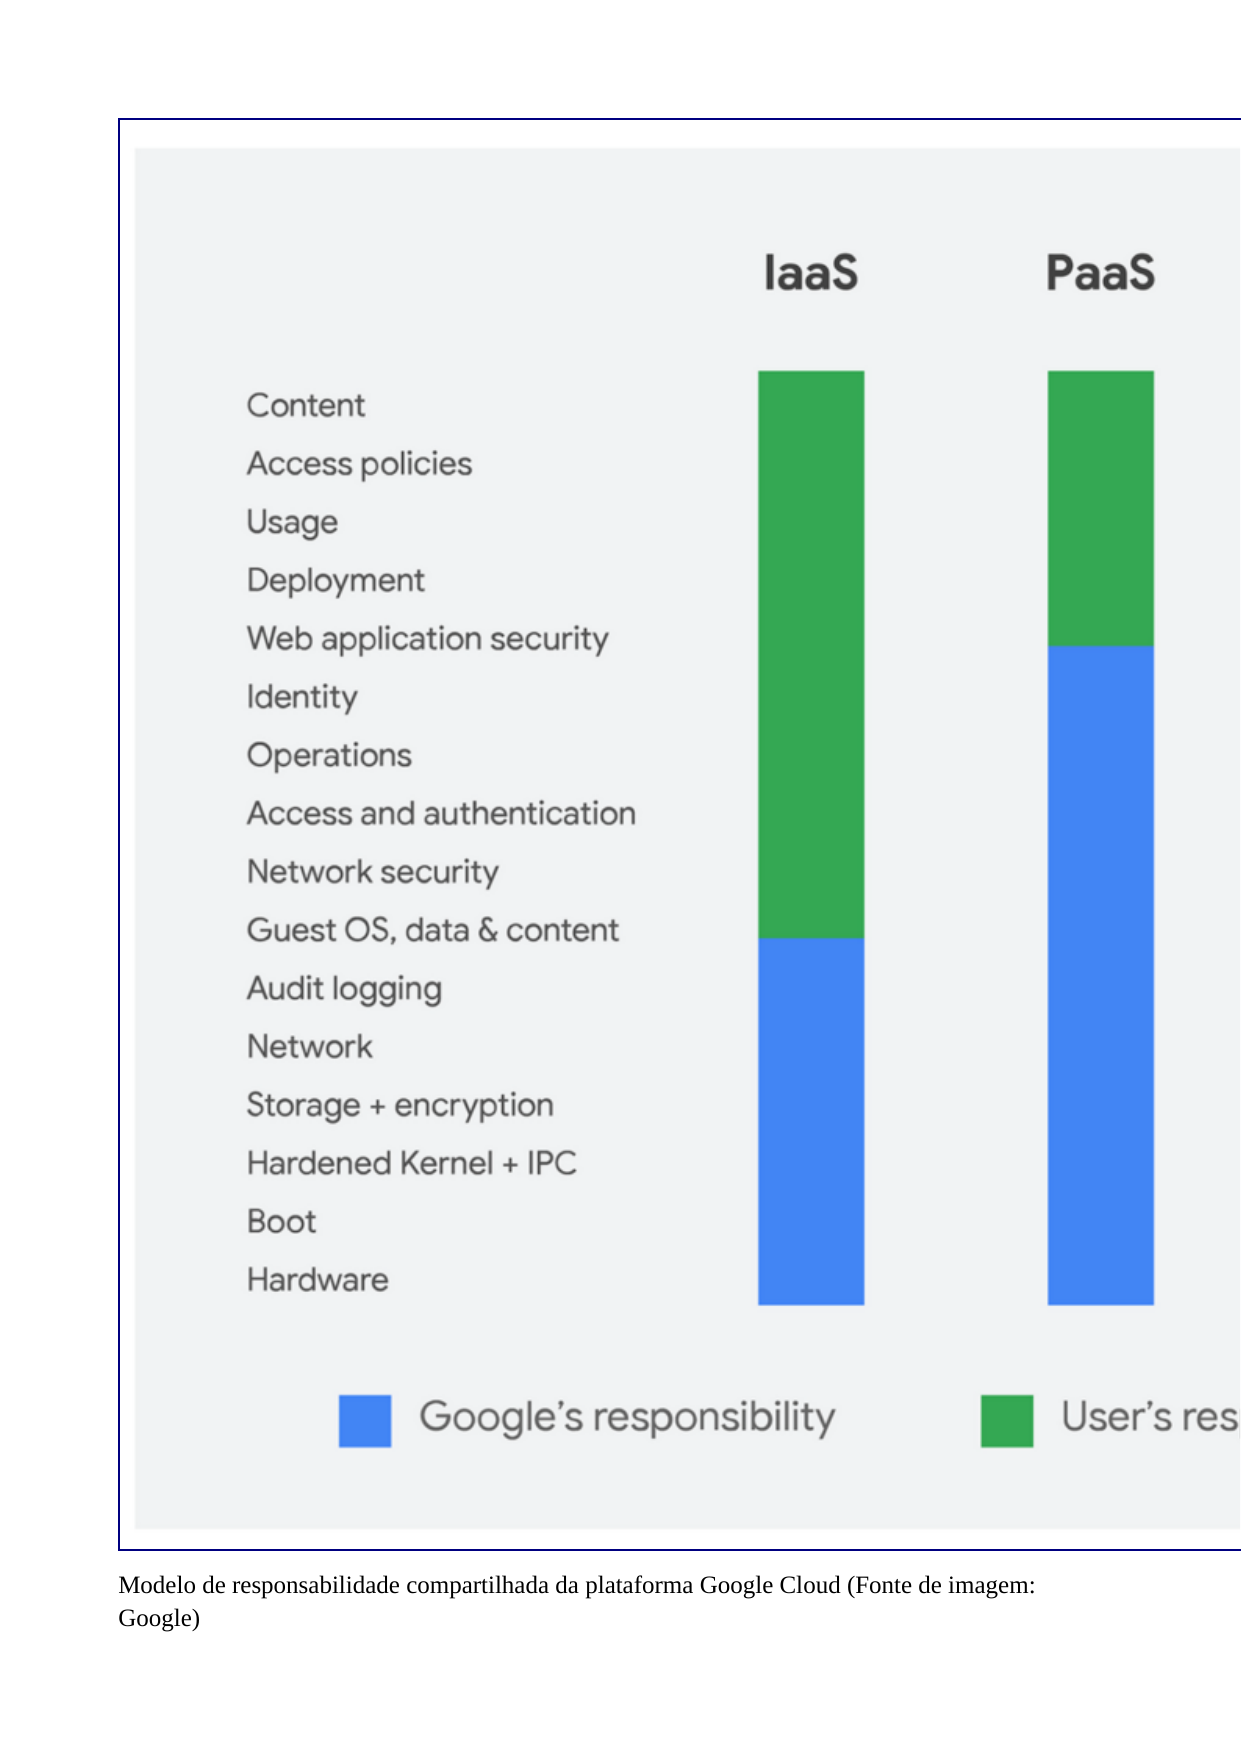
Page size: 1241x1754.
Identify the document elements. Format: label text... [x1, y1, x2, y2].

text Modelo de responsabilidade compartilhada da plataforma Google Cloud (Fonte de imagem: Google) [118, 1570, 1122, 1632]
picture [120, 120, 1241, 1549]
